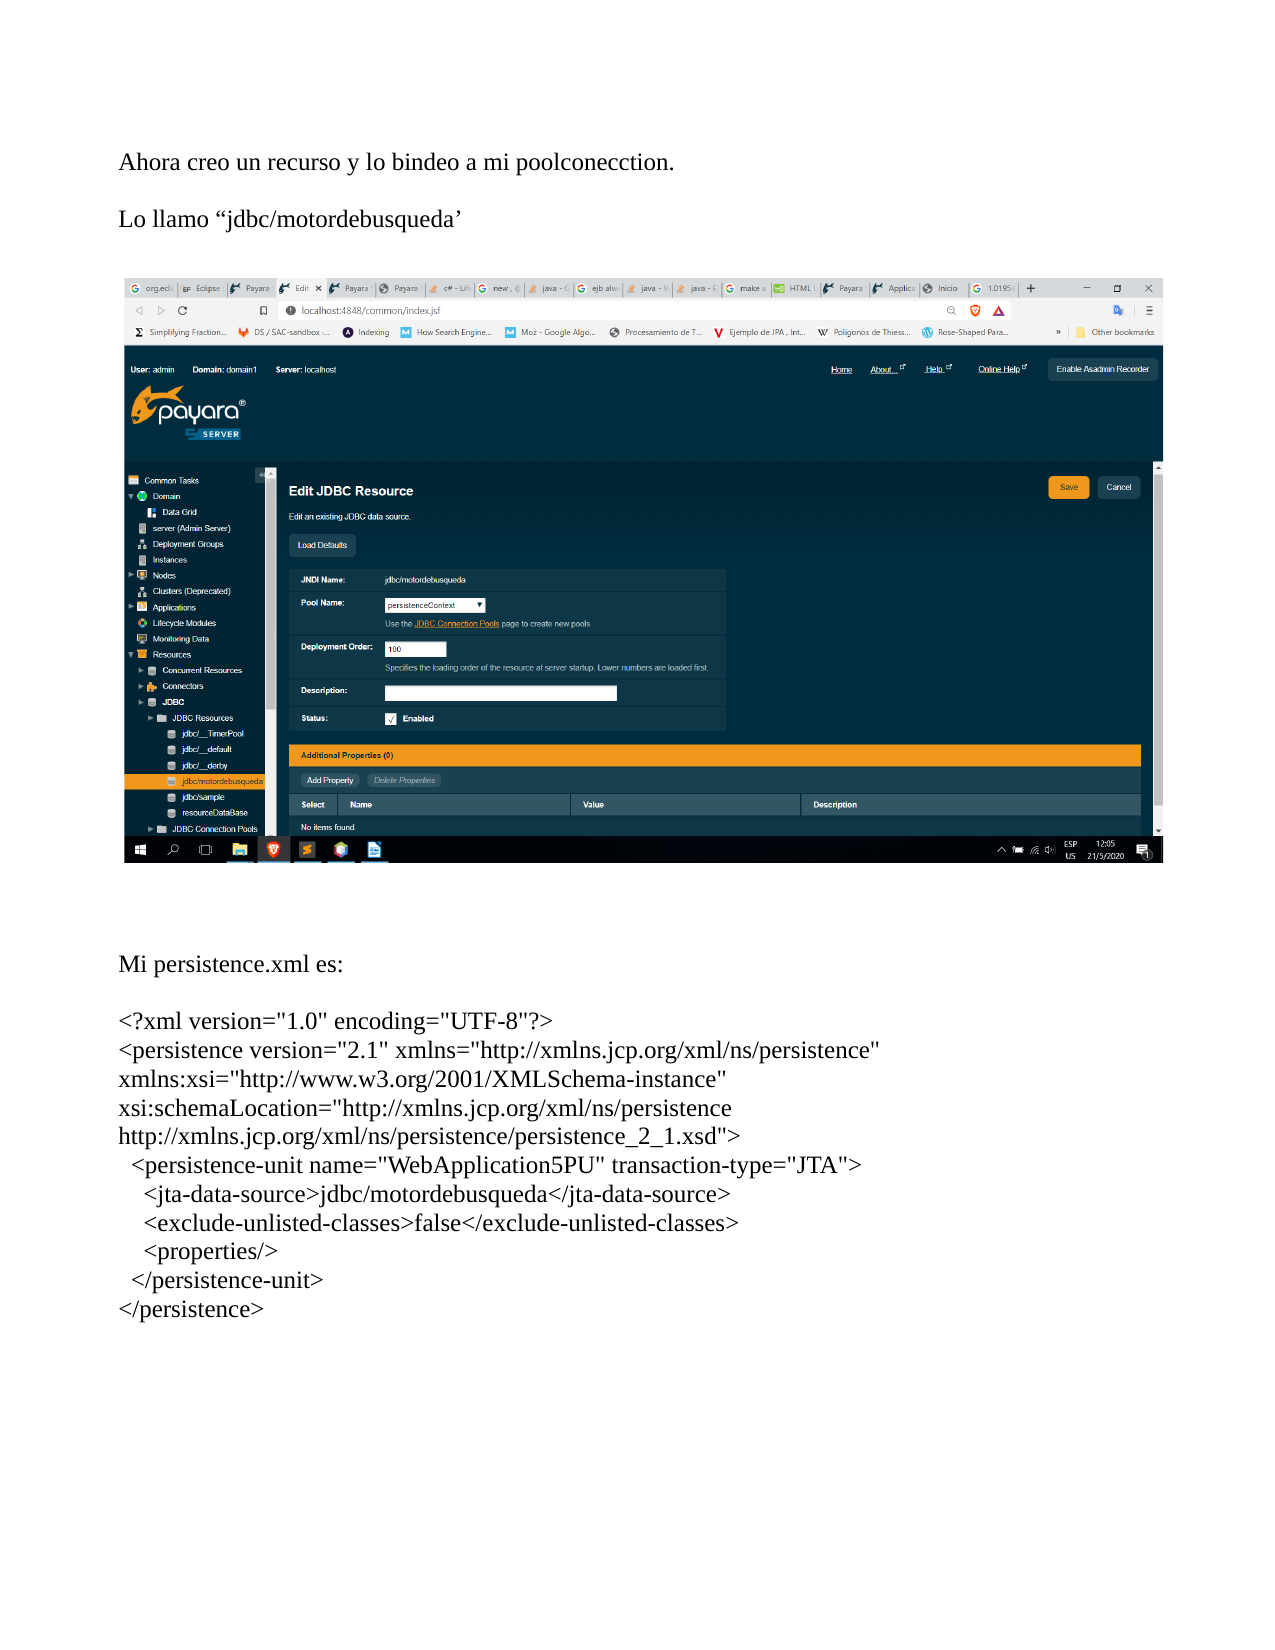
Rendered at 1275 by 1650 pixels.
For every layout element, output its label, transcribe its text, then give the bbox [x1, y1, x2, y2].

picture [218, 731, 229, 736]
picture [290, 745, 1140, 792]
picture [329, 487, 335, 495]
text Lo llamo “jdbc/motordebusqueda’ [118, 204, 1157, 233]
picture [158, 715, 166, 721]
picture [168, 810, 175, 817]
text </persistence-unit> [118, 1265, 1157, 1294]
picture [124, 278, 1164, 345]
text Ahora creo un recurso y lo bindeo a mi poolconecction. [118, 147, 1157, 176]
picture [317, 487, 322, 495]
picture [132, 387, 181, 424]
picture [168, 762, 175, 769]
picture [124, 462, 1164, 863]
text <?xml version="1.0" encoding="UTF-8"?> [118, 1006, 1157, 1035]
picture [129, 476, 138, 484]
picture [168, 746, 175, 754]
picture [1098, 477, 1140, 498]
text </persistence> [118, 1294, 1157, 1323]
picture [290, 708, 725, 730]
picture [148, 509, 155, 517]
picture [307, 487, 313, 495]
picture [158, 826, 166, 832]
picture [138, 650, 146, 657]
text <jta-data-source>jdbc/motordebusqueda</jta-data-source> [118, 1179, 1157, 1208]
picture [138, 571, 146, 579]
picture [138, 602, 146, 610]
picture [1049, 359, 1158, 380]
picture [140, 556, 145, 565]
picture [202, 367, 221, 372]
picture [290, 535, 355, 556]
text <persistence version="2.1" xmlns="http://xmlns.jcp.org/xml/ns/persistence" xmlns:xsi="http://www.w3.org/2001/XMLSchema-instance" xsi:schemaLocation="http://xmlns.jcp.org/xml/ns/persistence http://xmlns.jcp.org/xml/ns/persistence/persistence_2_1.xsd"> [118, 1035, 1157, 1150]
picture [290, 593, 725, 634]
picture [225, 406, 238, 418]
picture [299, 487, 304, 495]
picture [140, 524, 145, 533]
picture [1049, 477, 1089, 498]
text <persistence-unit name="WebApplication5PU" transaction-type="JTA"> [118, 1150, 1157, 1179]
picture [168, 731, 175, 738]
picture [218, 406, 224, 418]
text <properties/> [118, 1236, 1157, 1265]
picture [168, 794, 175, 801]
picture [138, 492, 146, 500]
picture [290, 570, 725, 590]
picture [366, 489, 380, 495]
picture [138, 635, 146, 643]
picture [290, 637, 725, 705]
picture [149, 699, 155, 706]
picture [165, 589, 180, 593]
text <exclude-unlisted-classes>false</exclude-unlisted-classes> [118, 1208, 1157, 1236]
text Mi persistence.xml es: [118, 949, 1157, 978]
picture [159, 406, 215, 424]
picture [148, 683, 156, 691]
picture [388, 489, 397, 495]
picture [149, 667, 155, 675]
